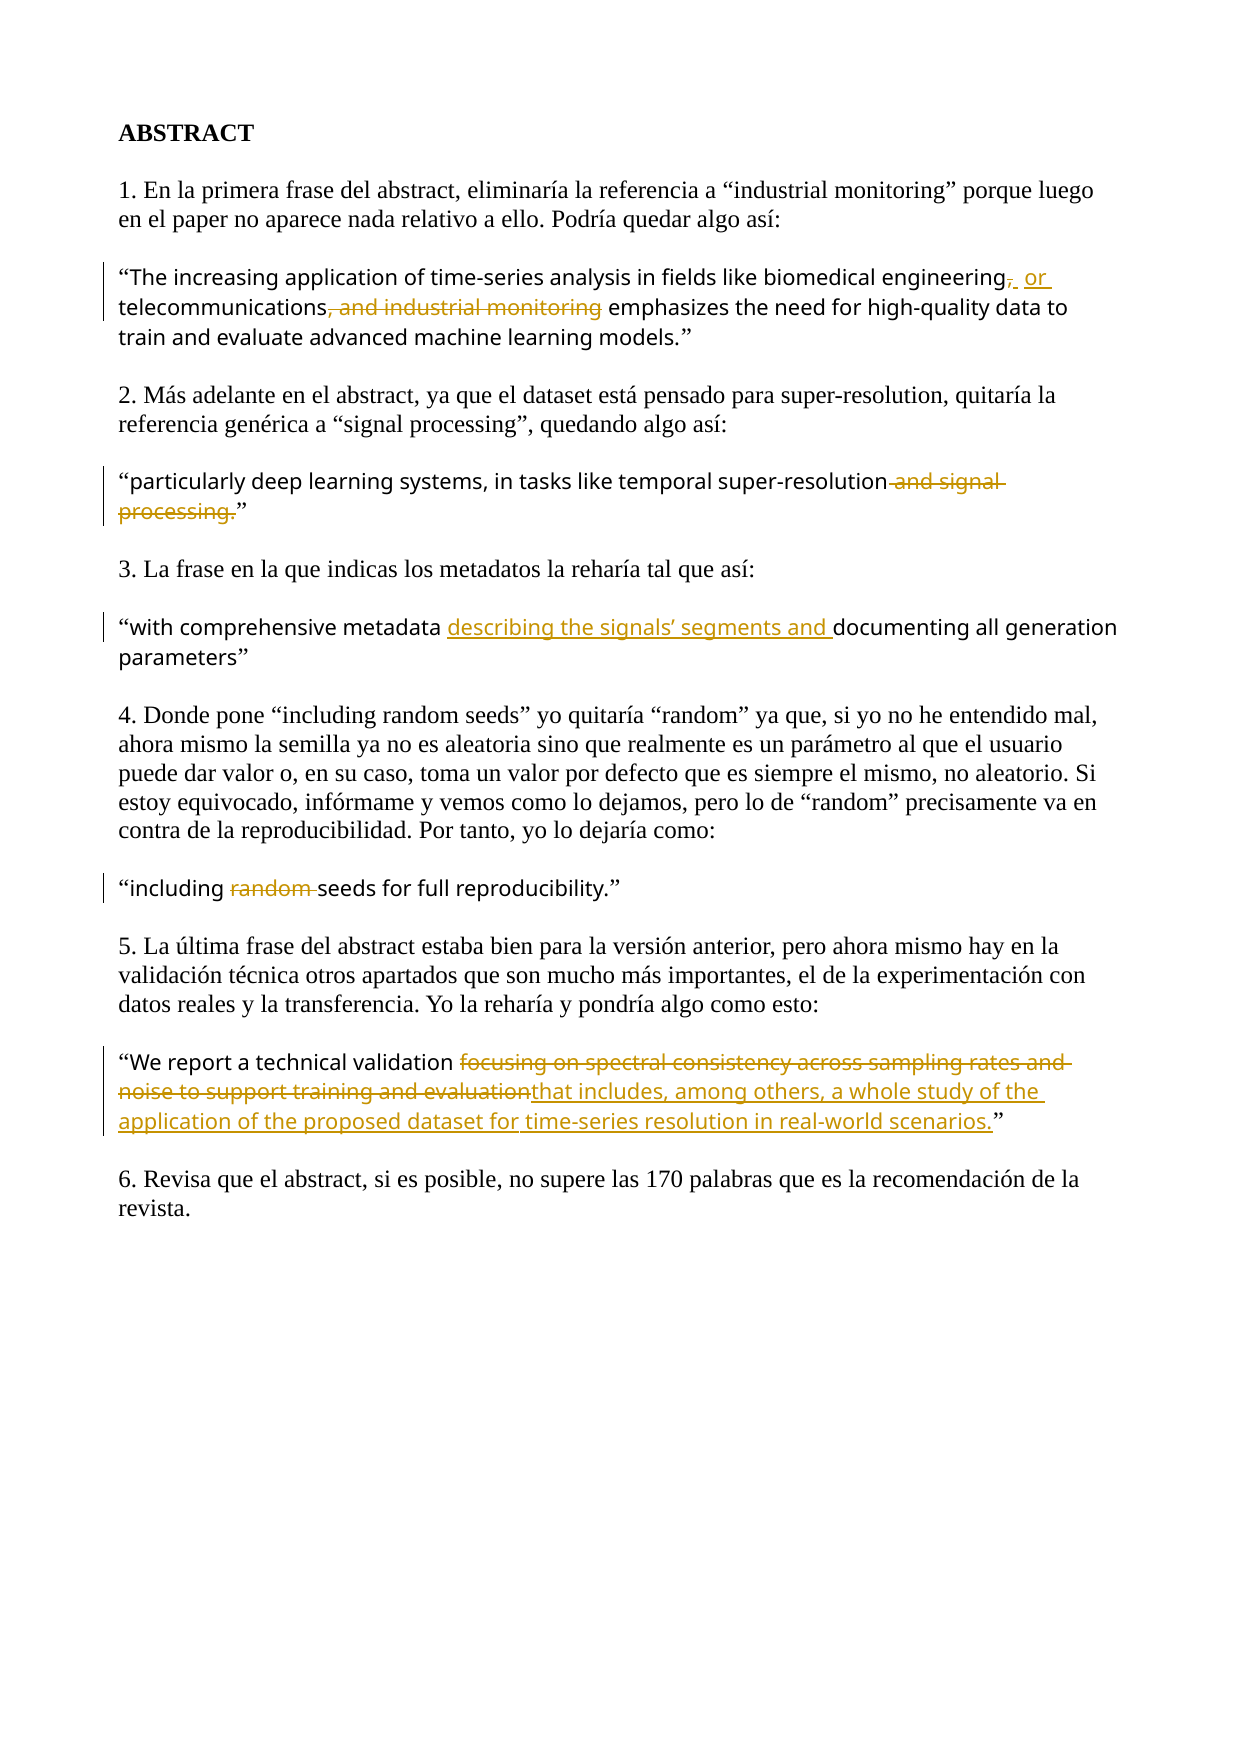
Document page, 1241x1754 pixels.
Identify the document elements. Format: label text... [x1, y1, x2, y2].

text “We report a technical validation that includes, among others, a whole study of the application of the proposed dataset for time-series resolution in real-world scenarios.” [118, 1046, 1122, 1136]
text 3. La frase en la que indicas los metadatos la reharía tal que así: [118, 554, 1122, 583]
text “with comprehensive metadata describing the signals’ segments and documenting all generation parameters” [118, 612, 1122, 672]
text 6. Revisa que el abstract, si es posible, no supere las 170 palabras que es la recomendación de la revista. [118, 1164, 1122, 1222]
text ABSTRACT [118, 118, 1122, 147]
text 5. La última frase del abstract estaba bien para la versión anterior, pero ahora mismo hay en la validación técnica otros apartados que son mucho más importantes, el de la experimentación con datos reales y la transferencia. Yo la reharía y pondría algo como esto: [118, 931, 1122, 1018]
text 2. Más adelante en el abstract, ya que el dataset está pensado para super-resolution, quitaría la referencia genérica a “signal processing”, quedando algo así: [118, 380, 1122, 437]
text 4. Donde pone “including random seeds” yo quitaría “random” ya que, si yo no he entendido mal, ahora mismo la semilla ya no es aleatoria sino que realmente es un parámetro al que el usuario puede dar valor o, en su caso, toma un valor por defecto que es siempre el mismo, no aleatorio. Si estoy equivocado, infórmame y vemos como lo dejamos, pero lo de “random” precisamente va en contra de la reproducibilidad. Por tanto, yo lo dejaría como: [118, 700, 1122, 844]
text “particularly deep learning systems, in tasks like temporal super-resolution” [118, 466, 1122, 526]
text “The increasing application of time-series analysis in fields like biomedical engineering or telecommunications emphasizes the need for high-quality data to train and evaluate advanced machine learning models.” [118, 262, 1122, 351]
text 1. En la primera frase del abstract, eliminaría la referencia a “industrial monitoring” porque luego en el paper no aparece nada relativo a ello. Podría quedar algo así: [118, 176, 1122, 233]
text “including seeds for full reproducibility.” [118, 873, 1122, 903]
